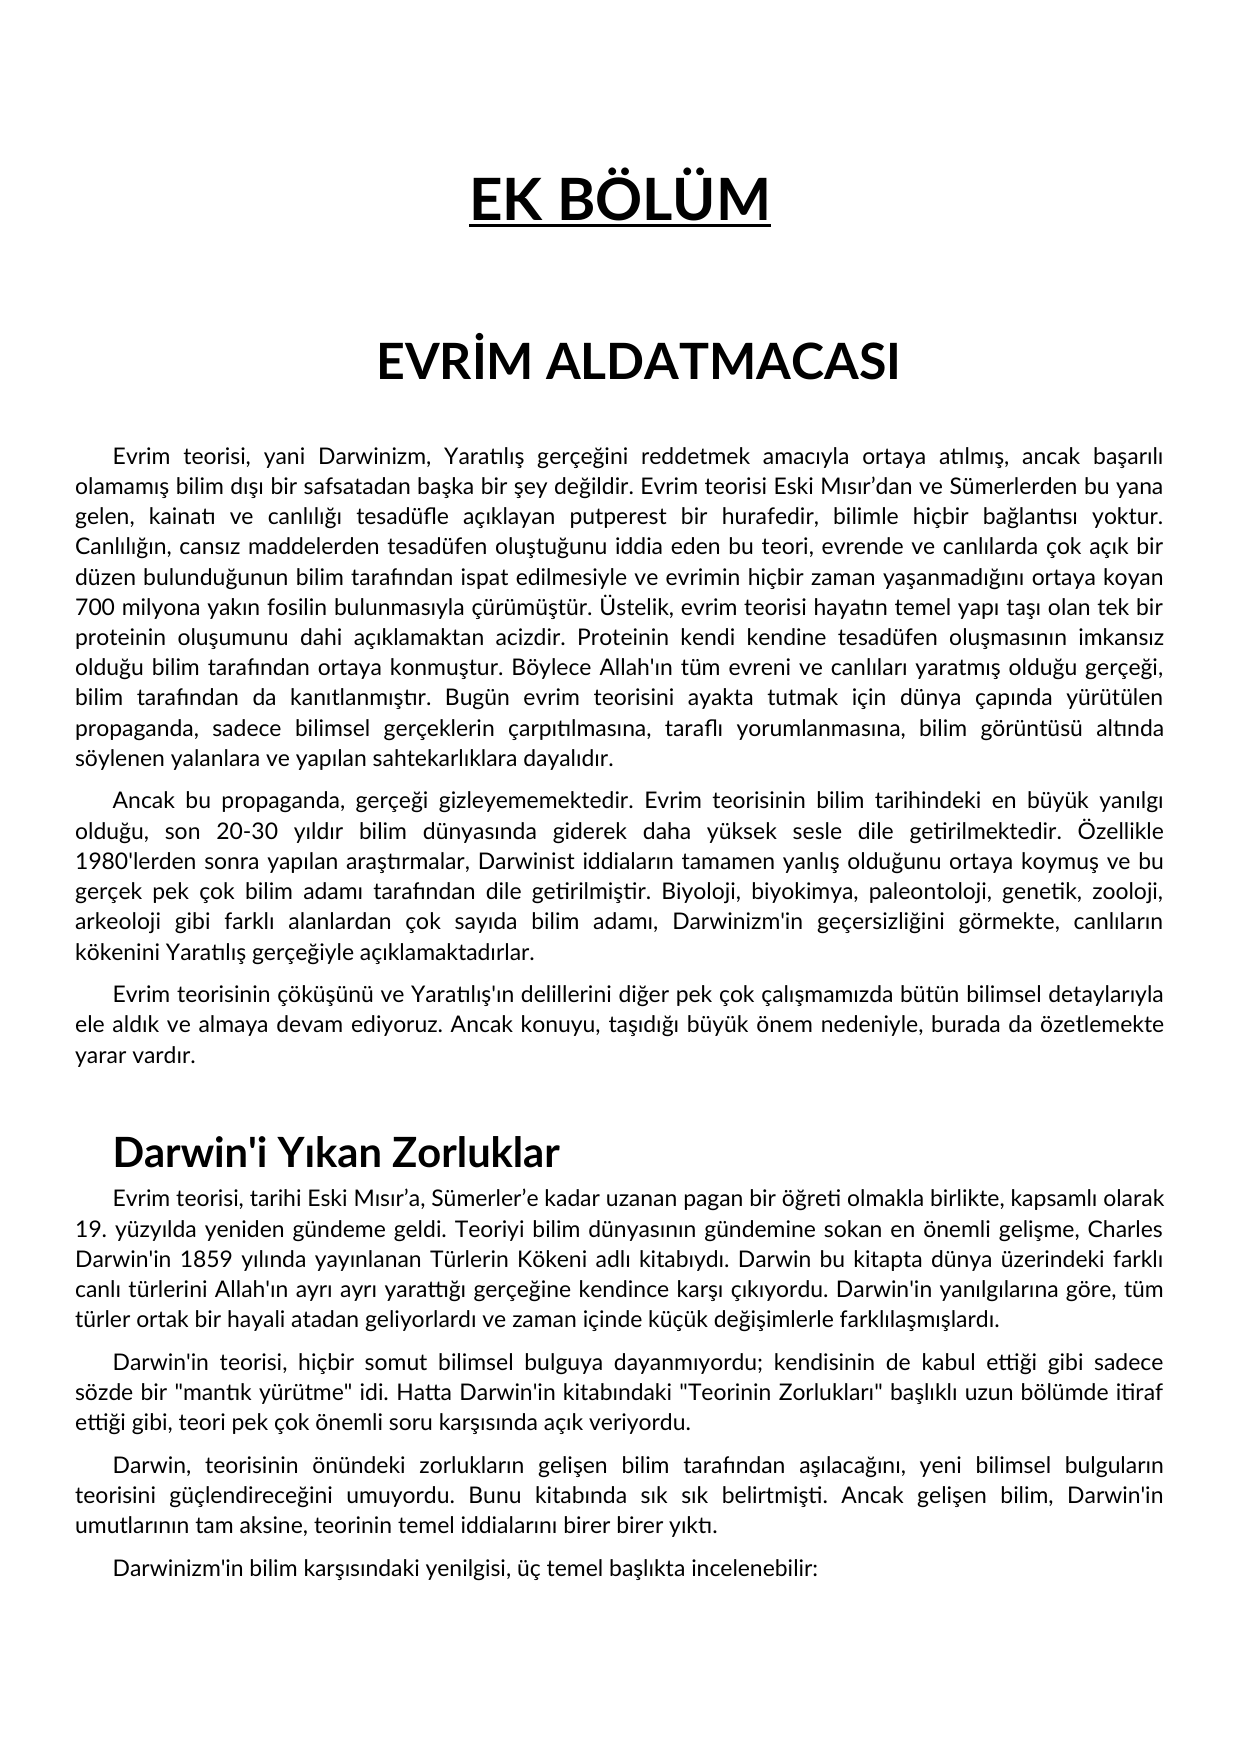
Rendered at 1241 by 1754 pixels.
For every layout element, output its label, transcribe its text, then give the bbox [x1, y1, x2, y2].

text Darwin, teorisinin önündeki zorlukların gelişen bilim tarafından aşılacağını, yeni bilimsel bulguların teorisini güçlendireceğini umuyordu. Bunu kitabında sık sık belirtmişti. Ancak gelişen bilim, Darwin'in umutlarının tam aksine, teorinin temel iddialarını birer birer yıktı. [75, 1451, 1165, 1539]
text Ancak bu propaganda, gerçeği gizleyememektedir. Evrim teorisinin bilim tarihindeki en büyük yanılgı olduğu, son 20-30 yıldır bilim dünyasında giderek daha yüksek sesle dile getirilmektedir. Özellikle 1980'lerden sonra yapılan araştırmalar, Darwinist iddiaların tamamen yanlış olduğunu ortaya koymuş ve bu gerçek pek çok bilim adamı tarafından dile getirilmiştir. Biyoloji, biyokimya, paleontoloji, genetik, zooloji, arkeoloji gibi farklı alanlardan çok sayıda bilim adamı, Darwinizm'in geçersizliğini görmekte, canlıların kökenini Yaratılış gerçeğiyle açıklamaktadırlar. [75, 786, 1165, 965]
text Evrim teorisi, tarihi Eski Mısır’a, Sümerler’e kadar uzanan pagan bir öğreti olmakla birlikte, kapsamlı olarak 19. yüzyılda yeniden gündeme geldi. Teoriyi bilim dünyasının gündemine sokan en önemli gelişme, Charles Darwin'in 1859 yılında yayınlanan Türlerin Kökeni adlı kitabıydı. Darwin bu kitapta dünya üzerindeki farklı canlı türlerini Allah'ın ayrı ayrı yarattığı gerçeğine kendince karşı çıkıyordu. Darwin'in yanılgılarına göre, tüm türler ortak bir hayali atadan geliyorlardı ve zaman içinde küçük değişimlerle farklılaşmışlardı. [75, 1184, 1165, 1332]
subtitle EVRİM ALDATMACASI [112, 330, 1165, 390]
text Darwin'in teorisi, hiçbir somut bilimsel bulguya dayanmıyordu; kendisinin de kabul ettiği gibi sadece sözde bir "mantık yürütme" idi. Hatta Darwin'in kitabındaki "Teorinin Zorlukları" başlıklı uzun bölümde itiraf ettiği gibi, teori pek çok önemli soru karşısında açık veriyordu. [75, 1348, 1165, 1436]
text Darwinizm'in bilim karşısındaki yenilgisi, üç temel başlıkta incelenebilir: [75, 1554, 1165, 1581]
text Evrim teorisinin çöküşünü ve Yaratılış'ın delillerini diğer pek çok çalışmamızda bütün bilimsel detaylarıyla ele aldık ve almaya devam ediyoruz. Ancak konuyu, taşıdığı büyük önem nedeniyle, burada da özetlemekte yarar vardır. [75, 980, 1165, 1068]
text Evrim teorisi, yani Darwinizm, Yaratılış gerçeğini reddetmek amacıyla ortaya atılmış, ancak başarılı olamamış bilim dışı bir safsatadan başka bir şey değildir. Evrim teorisi Eski Mısır’dan ve Sümerlerden bu yana gelen, kainatı ve canlılığı tesadüfle açıklayan putperest bir hurafedir, bilimle hiçbir bağlantısı yoktur. Canlılığın, cansız maddelerden tesadüfen oluştuğunu iddia eden bu teori, evrende ve canlılarda çok açık bir düzen bulunduğunun bilim tarafından ispat edilmesiyle ve evrimin hiçbir zaman yaşanmadığını ortaya koyan 700 milyona yakın fosilin bulunmasıyla çürümüştür. Üstelik, evrim teorisi hayatın temel yapı taşı olan tek bir proteinin oluşumunu dahi açıklamaktan acizdir. Proteinin kendi kendine tesadüfen oluşmasının imkansız olduğu bilim tarafından ortaya konmuştur. Böylece Allah'ın tüm evreni ve canlıları yaratmış olduğu gerçeği, bilim tarafından da kanıtlanmıştır. Bugün evrim teorisini ayakta tutmak için dünya çapında yürütülen propaganda, sadece bilimsel gerçeklerin çarpıtılmasına, taraflı yorumlanmasına, bilim görüntüsü altında söylenen yalanlara ve yapılan sahtekarlıklara dayalıdır. [75, 441, 1165, 771]
subtitle Darwin'i Yıkan Zorluklar [112, 1126, 1165, 1176]
subtitle EK BÖLÜM [75, 162, 1165, 232]
